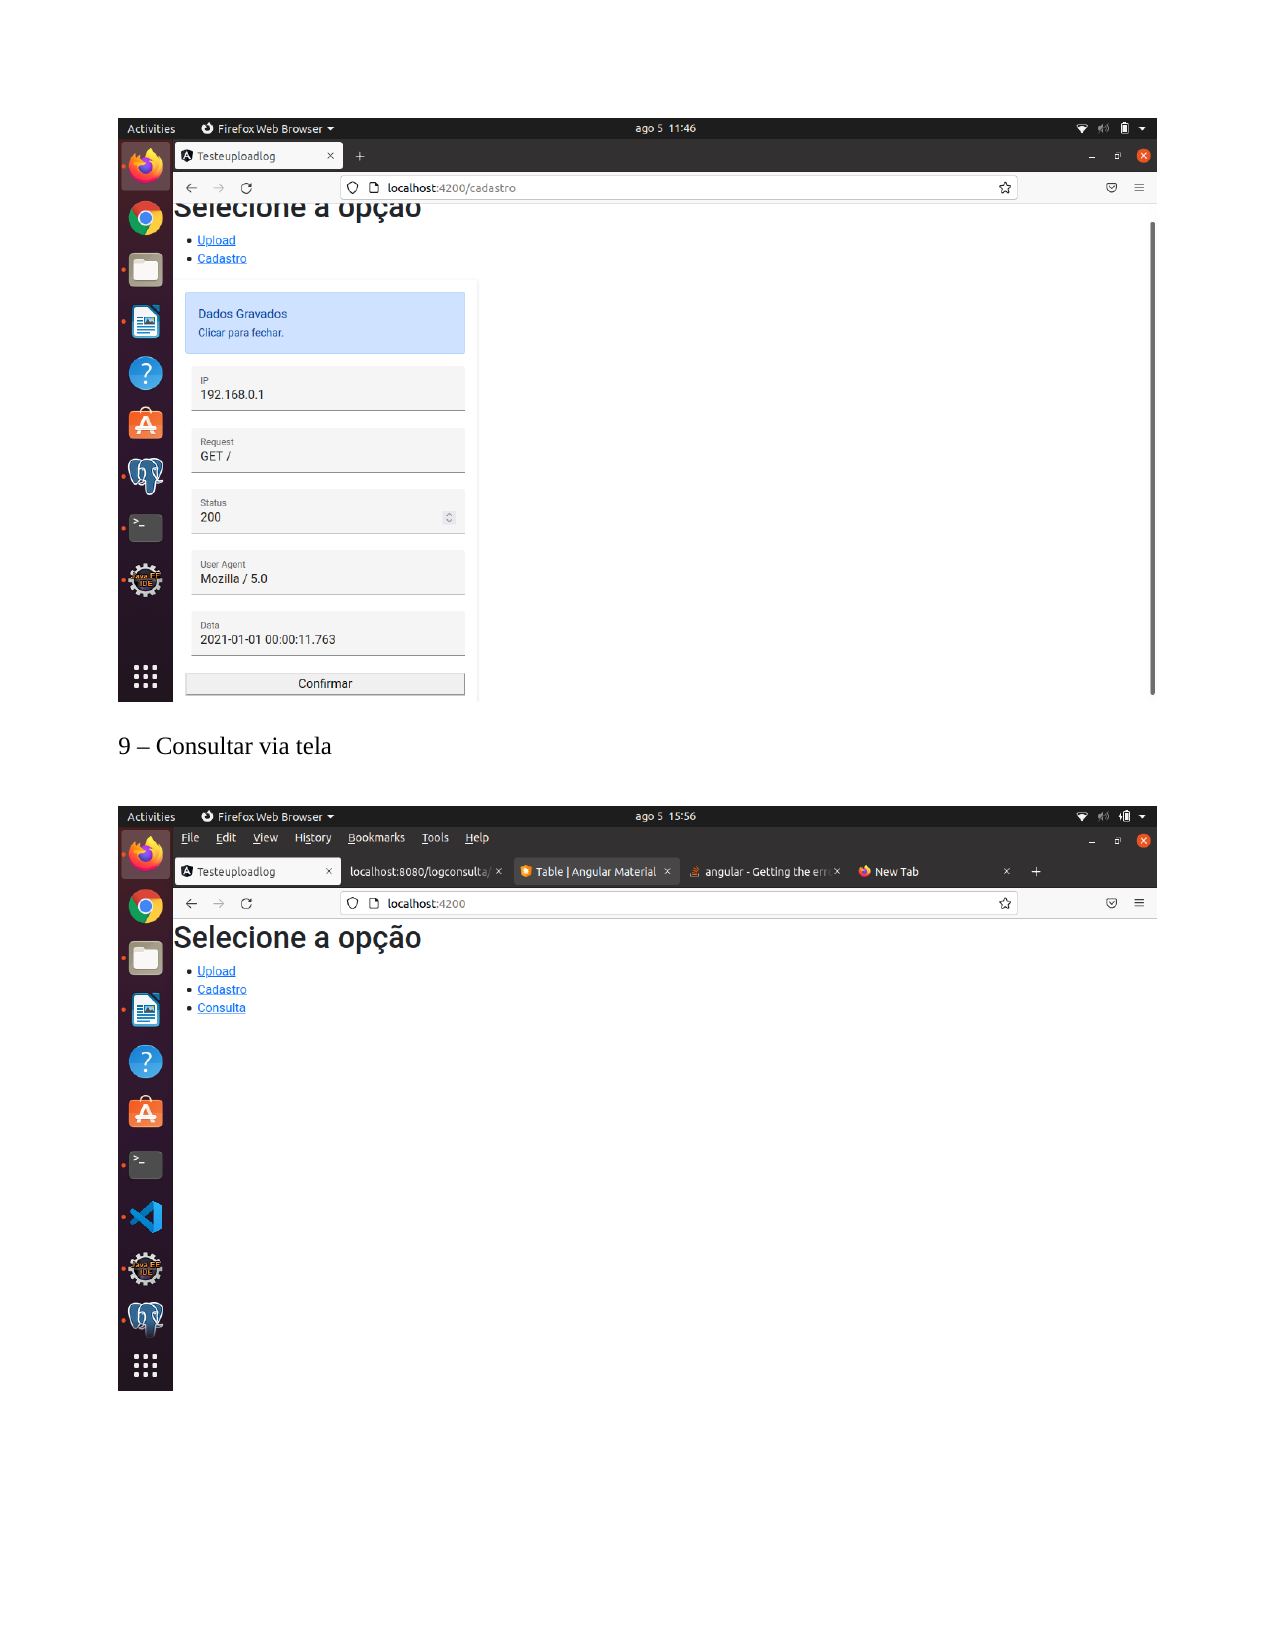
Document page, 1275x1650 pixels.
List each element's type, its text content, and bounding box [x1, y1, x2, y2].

picture [118, 118, 1157, 702]
picture [118, 806, 1157, 1391]
text 9 – Consultar via tela [118, 731, 1157, 759]
